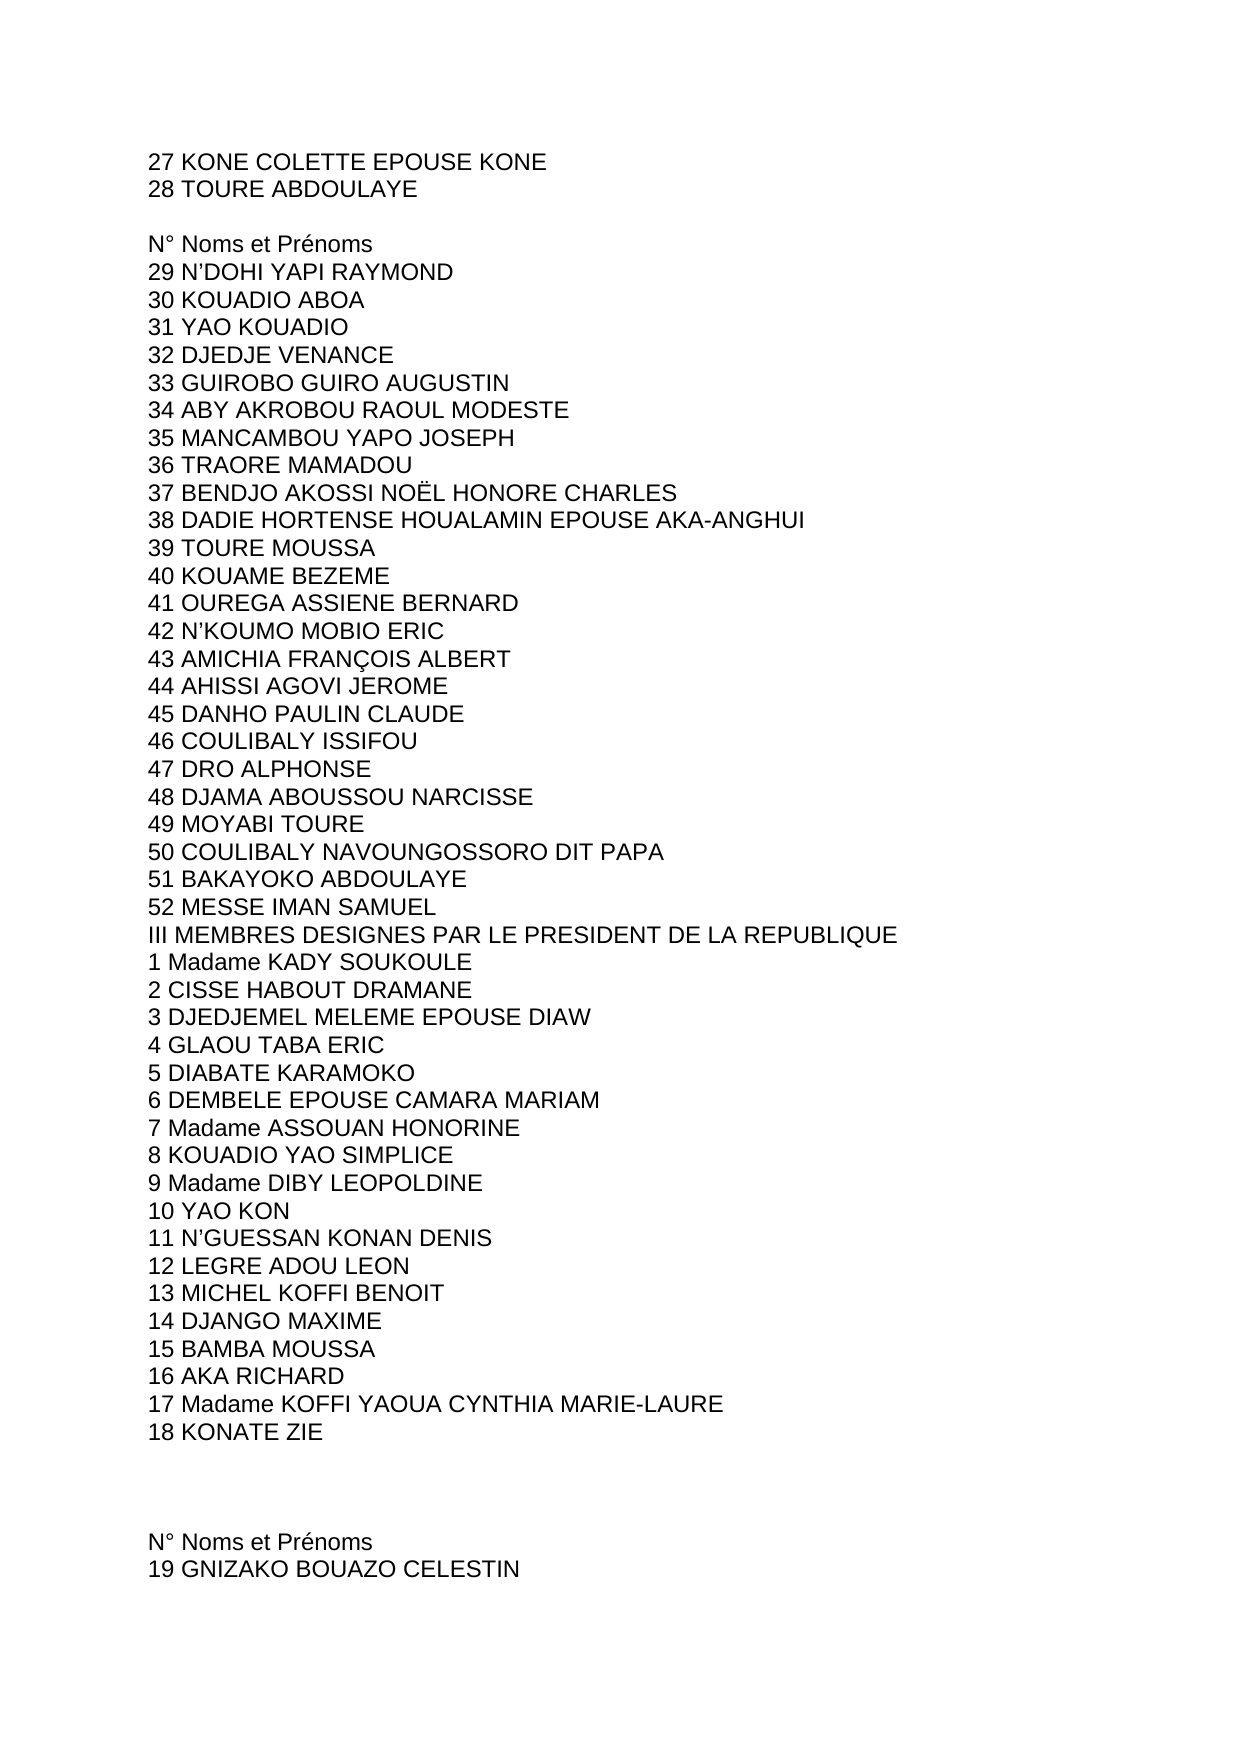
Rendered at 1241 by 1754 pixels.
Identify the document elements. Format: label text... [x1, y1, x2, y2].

text 27 KONE COLETTE EPOUSE KONE 28 TOURE ABDOULAYE N° Noms et Prénoms 29 N’DOHI YAPI RAYMOND 30 KOUADIO ABOA 31 YAO KOUADIO 32 DJEDJE VENANCE 33 GUIROBO GUIRO AUGUSTIN 34 ABY AKROBOU RAOUL MODESTE 35 MANCAMBOU YAPO JOSEPH 36 TRAORE MAMADOU 37 BENDJO AKOSSI NOËL HONORE CHARLES 38 DADIE HORTENSE HOUALAMIN EPOUSE AKA-ANGHUI 39 TOURE MOUSSA 40 KOUAME BEZEME 41 OUREGA ASSIENE BERNARD 42 N’KOUMO MOBIO ERIC 43 AMICHIA FRANÇOIS ALBERT 44 AHISSI AGOVI JEROME 45 DANHO PAULIN CLAUDE 46 COULIBALY ISSIFOU 47 DRO ALPHONSE 48 DJAMA ABOUSSOU NARCISSE 49 MOYABI TOURE 50 COULIBALY NAVOUNGOSSORO DIT PAPA 51 BAKAYOKO ABDOULAYE 52 MESSE IMAN SAMUEL III MEMBRES DESIGNES PAR LE PRESIDENT DE LA REPUBLIQUE 1 Madame KADY SOUKOULE 2 CISSE HABOUT DRAMANE 3 DJEDJEMEL MELEME EPOUSE DIAW 4 GLAOU TABA ERIC 5 DIABATE KARAMOKO 6 DEMBELE EPOUSE CAMARA MARIAM 7 Madame ASSOUAN HONORINE 8 KOUADIO YAO SIMPLICE 9 Madame DIBY LEOPOLDINE 10 YAO KON 11 N’GUESSAN KONAN DENIS 12 LEGRE ADOU LEON 13 MICHEL KOFFI BENOIT 14 DJANGO MAXIME 15 BAMBA MOUSSA 16 AKA RICHARD 17 Madame KOFFI YAOUA CYNTHIA MARIE-LAURE 18 KONATE ZIE N° Noms et Prénoms 19 GNIZAKO BOUAZO CELESTIN [148, 148, 1093, 1583]
